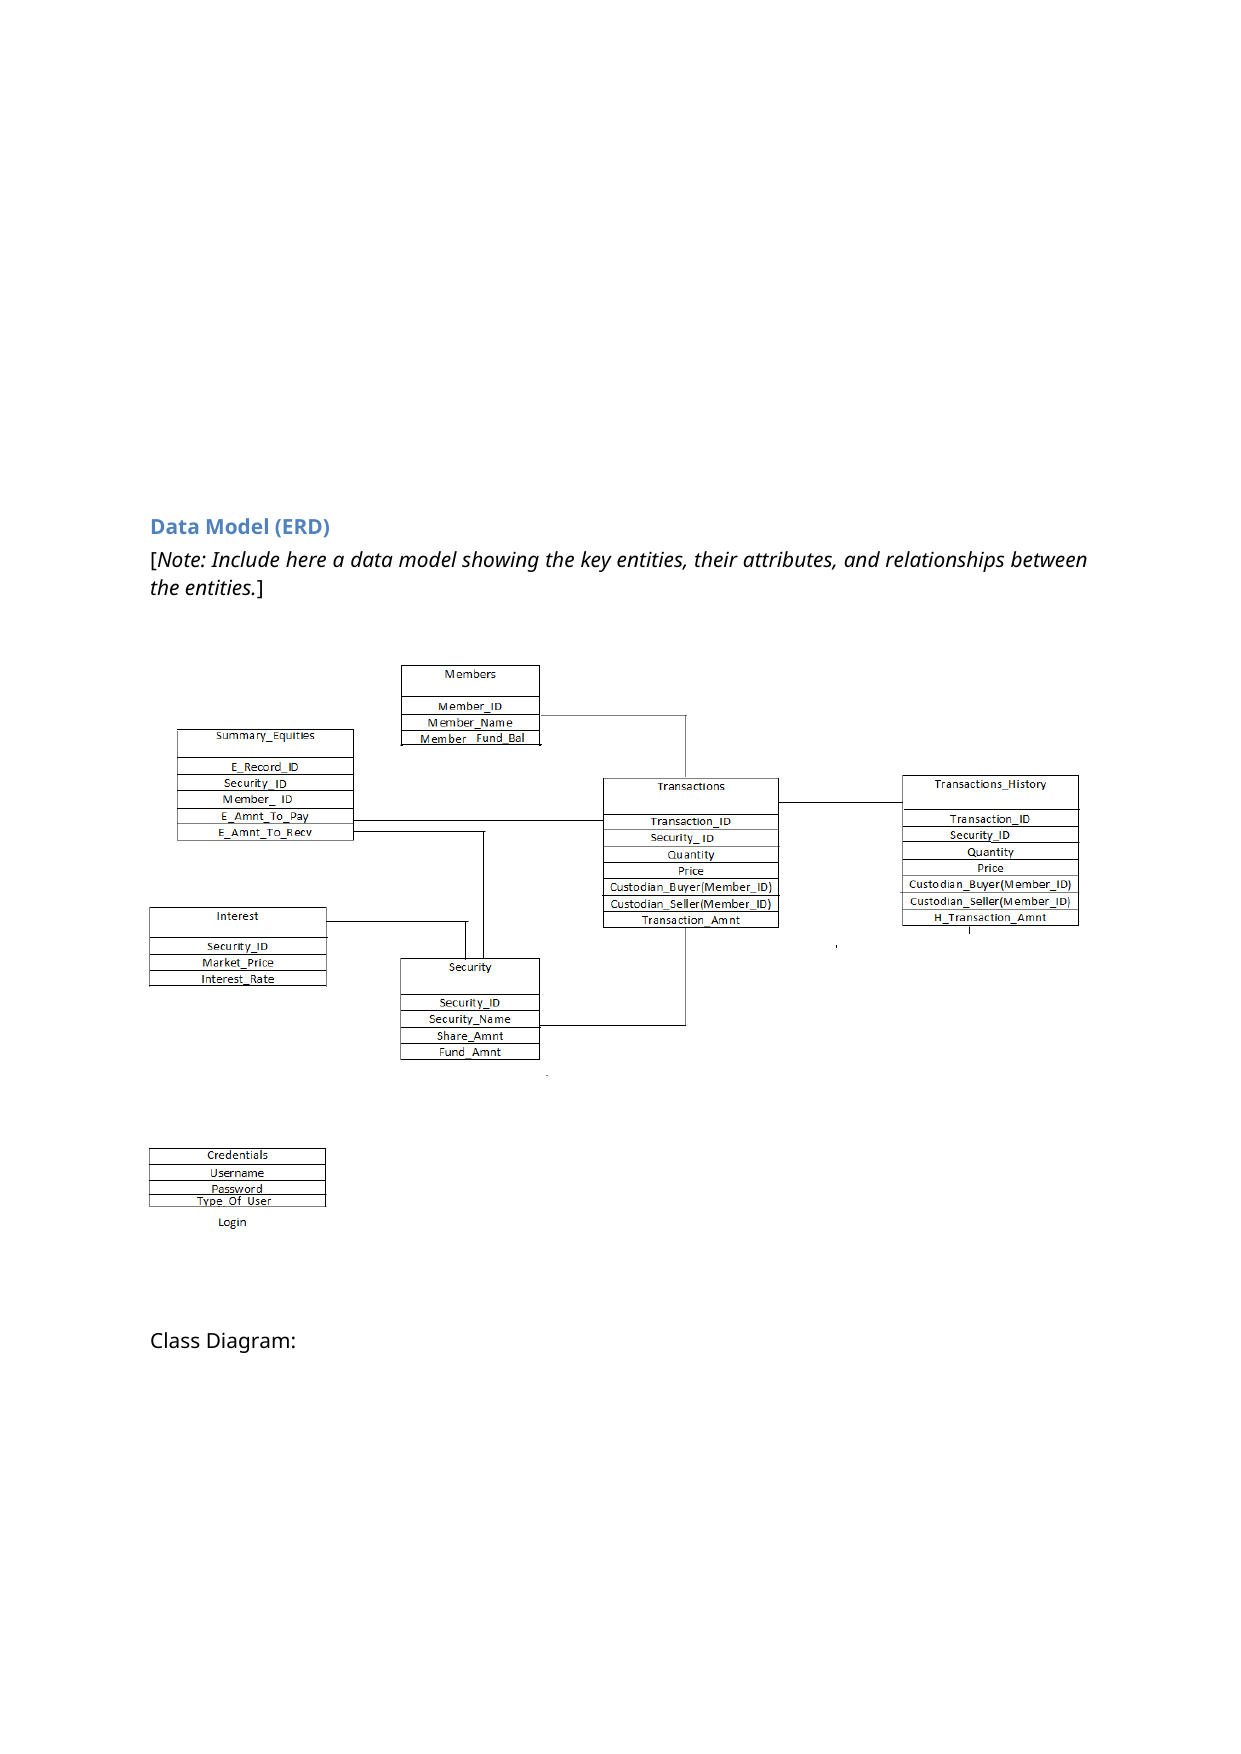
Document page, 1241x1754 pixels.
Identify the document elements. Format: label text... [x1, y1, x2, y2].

subtitle Data Model (ERD) [150, 512, 1090, 541]
text [Note: Include here a data model showing the key entities, their attributes, and relationships between the entities.] [150, 545, 1090, 602]
text Class Diagram: [150, 1326, 1090, 1354]
picture [132, 658, 1108, 1241]
